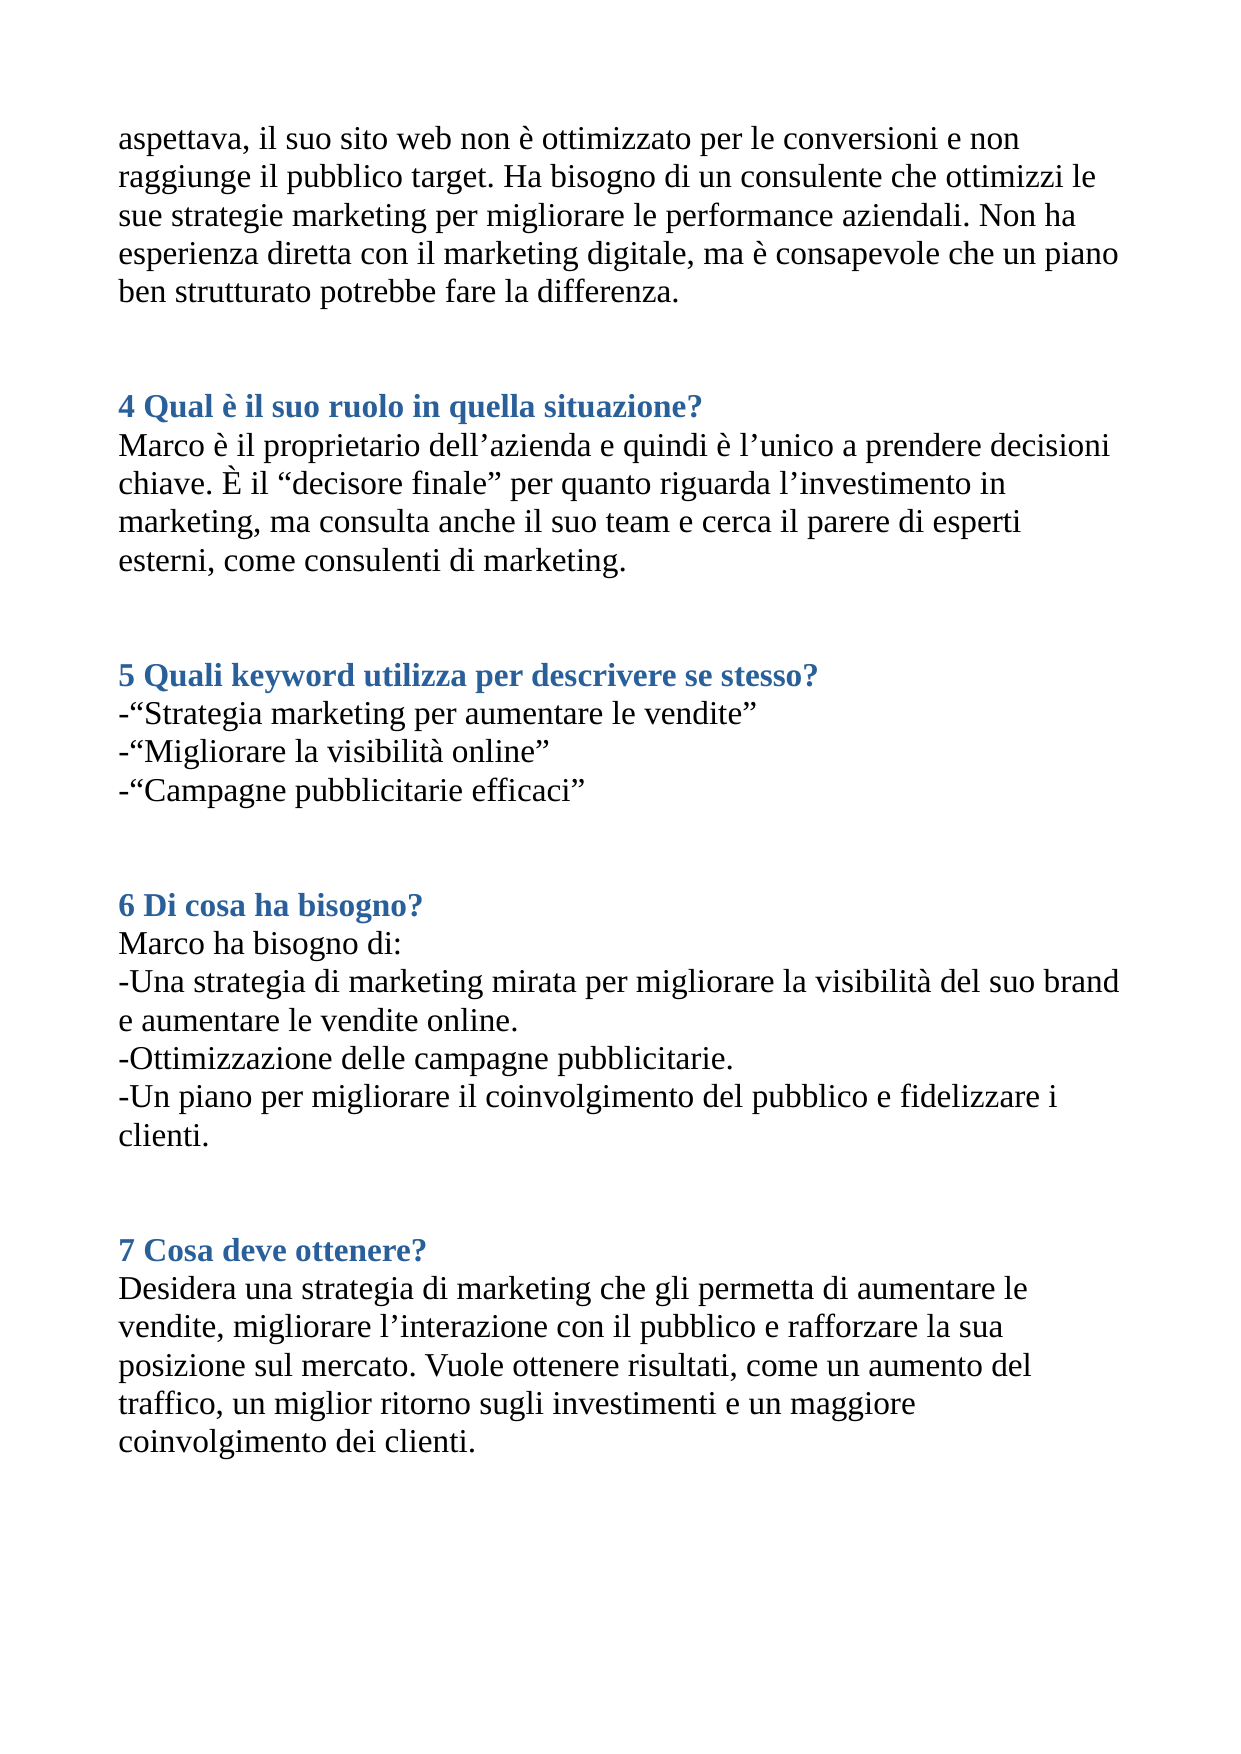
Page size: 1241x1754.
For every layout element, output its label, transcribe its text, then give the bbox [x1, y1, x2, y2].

text 5 Quali keyword utilizza per descrivere se stesso? -“Strategia marketing per aumentare le vendite” -“Migliorare la visibilità online” -“Campagne pubblicitarie efficaci” [118, 616, 1122, 846]
text 4 Qual è il suo ruolo in quella situazione? Marco è il proprietario dell’azienda e quindi è l’unico a prendere decisioni chiave. È il “decisore finale” per quanto riguarda l’investimento in marketing, ma consulta anche il suo team e cerca il parere di esperti esterni, come consulenti di marketing. [118, 348, 1122, 616]
text aspettava, il suo sito web non è ottimizzato per le conversioni e non raggiunge il pubblico target. Ha bisogno di un consulente che ottimizzi le sue strategie marketing per migliorare le performance aziendali. Non ha esperienza diretta con il marketing digitale, ma è consapevole che un piano ben strutturato potrebbe fare la differenza. [118, 118, 1122, 348]
text 7 Cosa deve ottenere? Desidera una strategia di marketing che gli permetta di aumentare le vendite, migliorare l’interazione con il pubblico e rafforzare la sua posizione sul mercato. Vuole ottenere risultati, come un aumento del traffico, un miglior ritorno sugli investimenti e un maggiore coinvolgimento dei clienti. [118, 1191, 1122, 1498]
text 6 Di cosa ha bisogno? Marco ha bisogno di: -Una strategia di marketing mirata per migliorare la visibilità del suo brand e aumentare le vendite online. -Ottimizzazione delle campagne pubblicitarie. -Un piano per migliorare il coinvolgimento del pubblico e fidelizzare i clienti. [118, 846, 1122, 1153]
